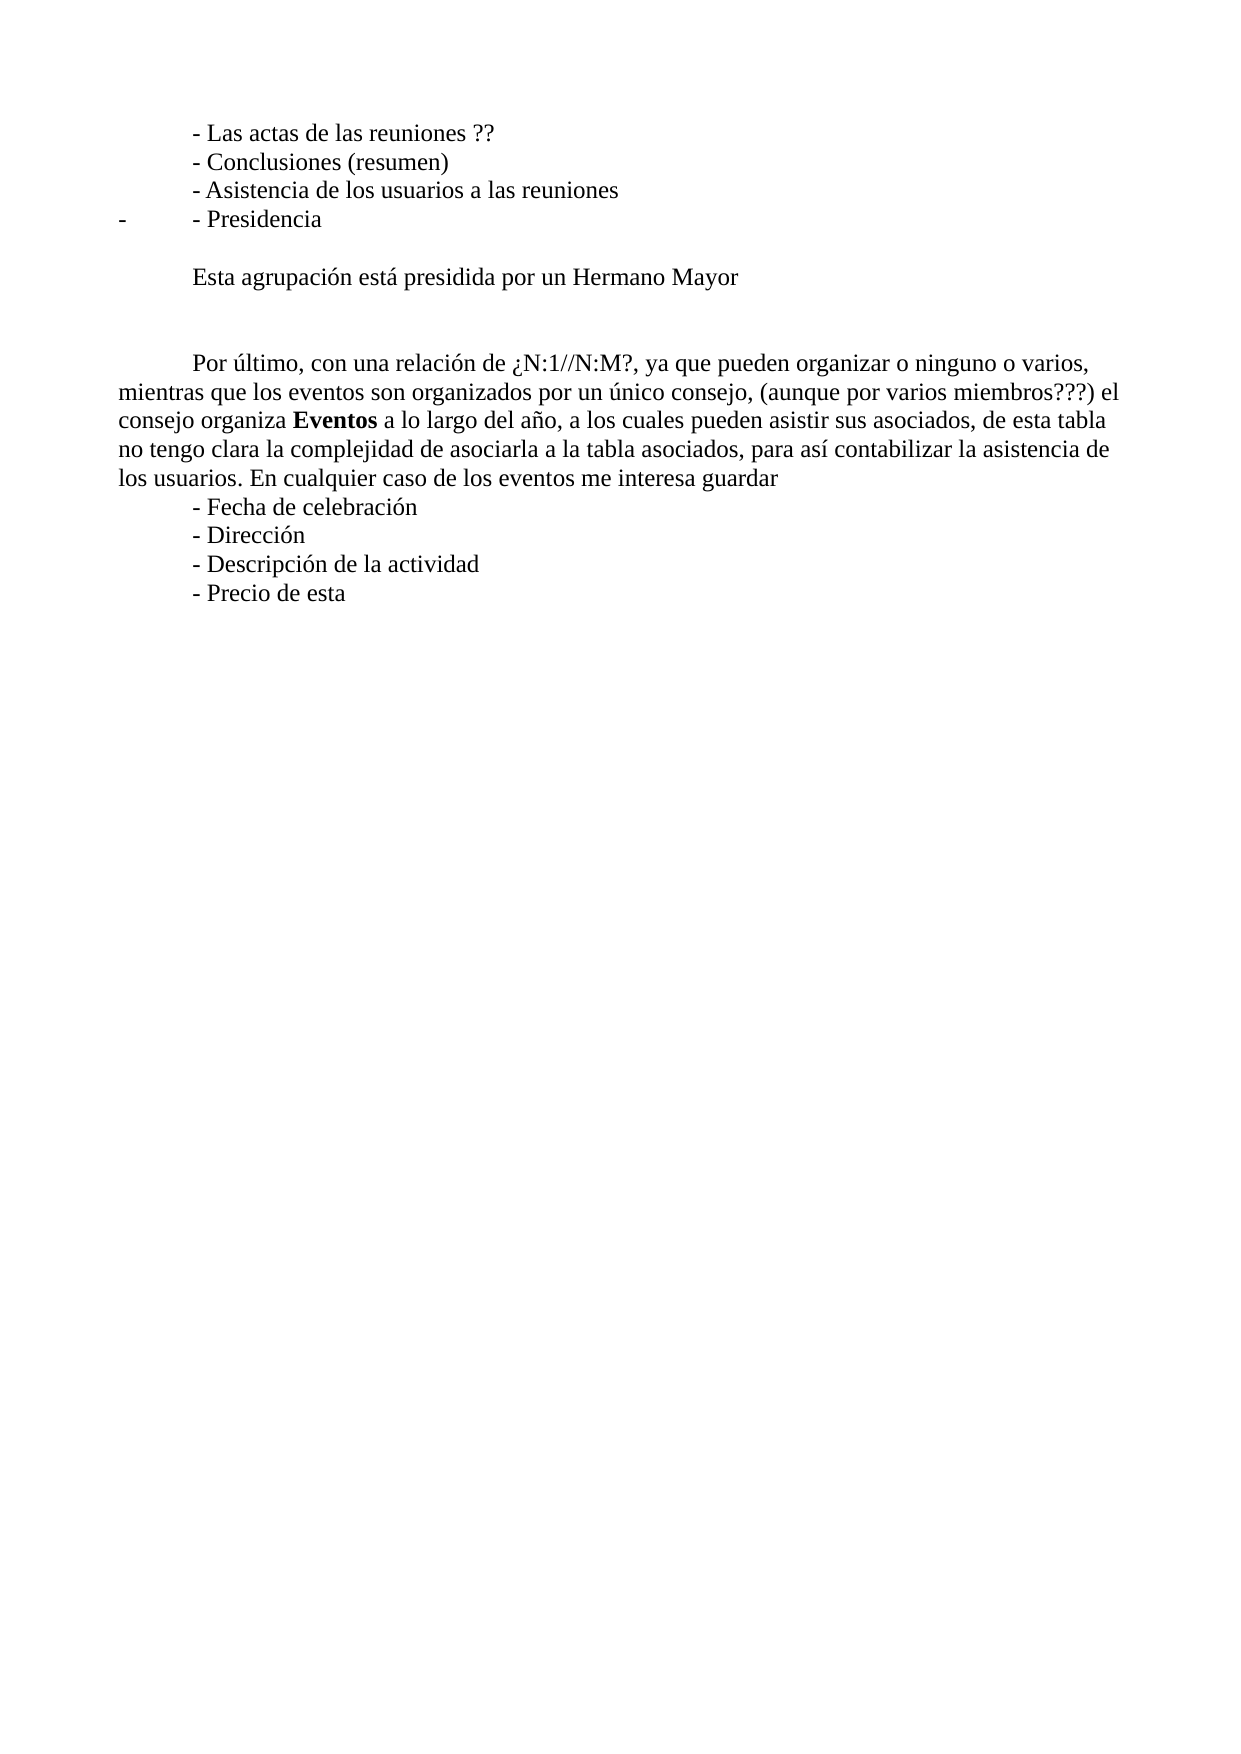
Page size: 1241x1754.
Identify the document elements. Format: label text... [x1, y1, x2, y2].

text - Asistencia de los usuarios a las reuniones [118, 176, 1122, 204]
text - - Presidencia [118, 204, 1122, 233]
text - Dirección [118, 521, 1122, 549]
text - Precio de esta [118, 578, 1122, 607]
text - Conclusiones (resumen) [118, 147, 1122, 176]
text Esta agrupación está presidida por un Hermano Mayor [118, 262, 1122, 291]
text - Fecha de celebración [118, 492, 1122, 521]
text - Las actas de las reuniones ?? [118, 118, 1122, 147]
text - Descripción de la actividad [118, 549, 1122, 578]
text Por último, con una relación de ¿N:1//N:M?, ya que pueden organizar o ninguno o varios, mientras que los eventos son organizados por un único consejo, (aunque por varios miembros???) el consejo organiza Eventos a lo largo del año, a los cuales pueden asistir sus asociados, de esta tabla no tengo clara la complejidad de asociarla a la tabla asociados, para así contabilizar la asistencia de los usuarios. En cualquier caso de los eventos me interesa guardar [118, 348, 1122, 492]
